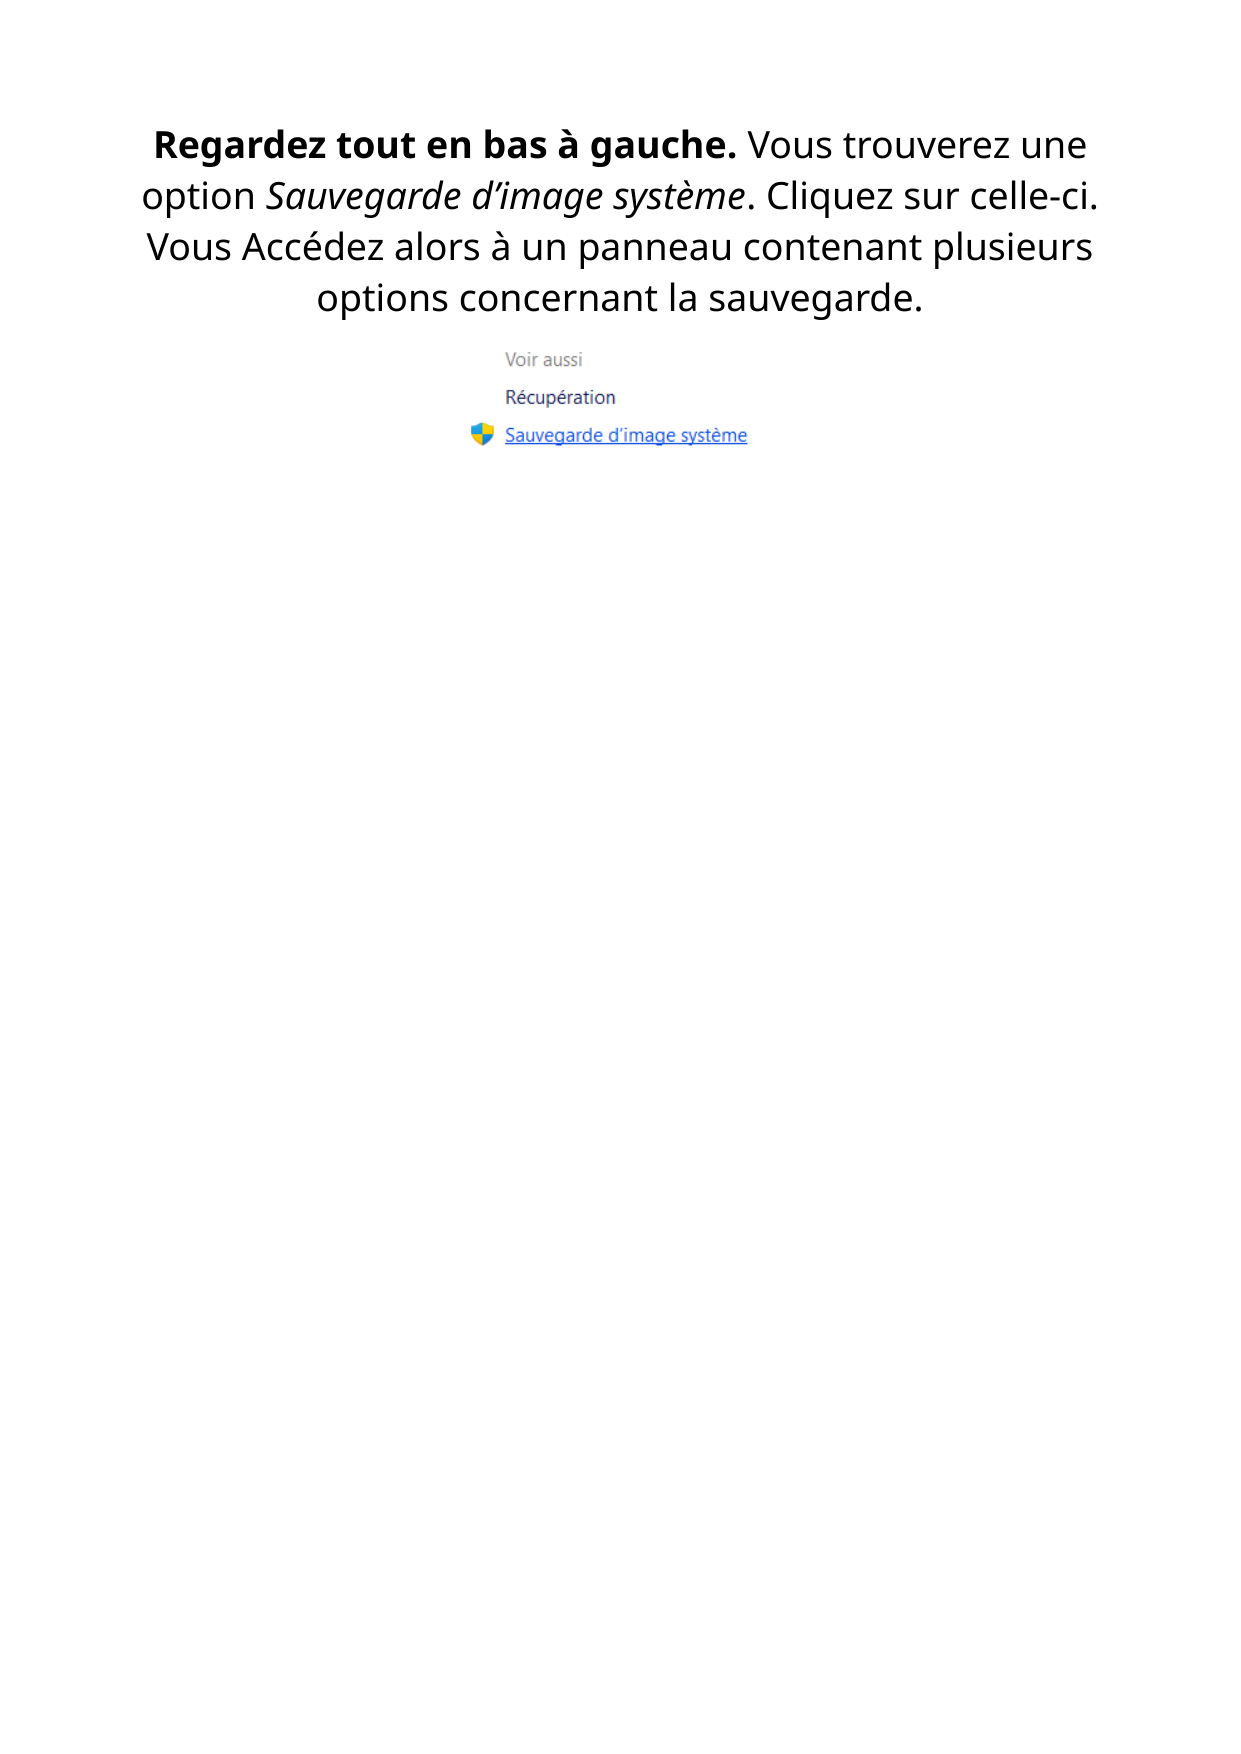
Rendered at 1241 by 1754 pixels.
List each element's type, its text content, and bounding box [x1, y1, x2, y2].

picture [460, 331, 755, 462]
text Regardez tout en bas à gauche. Vous trouverez une option Sauvegarde d’image système. Cliquez sur celle-ci. [118, 118, 1122, 220]
text Vous Accédez alors à un panneau contenant plusieurs options concernant la sauvegarde. [118, 220, 1122, 322]
